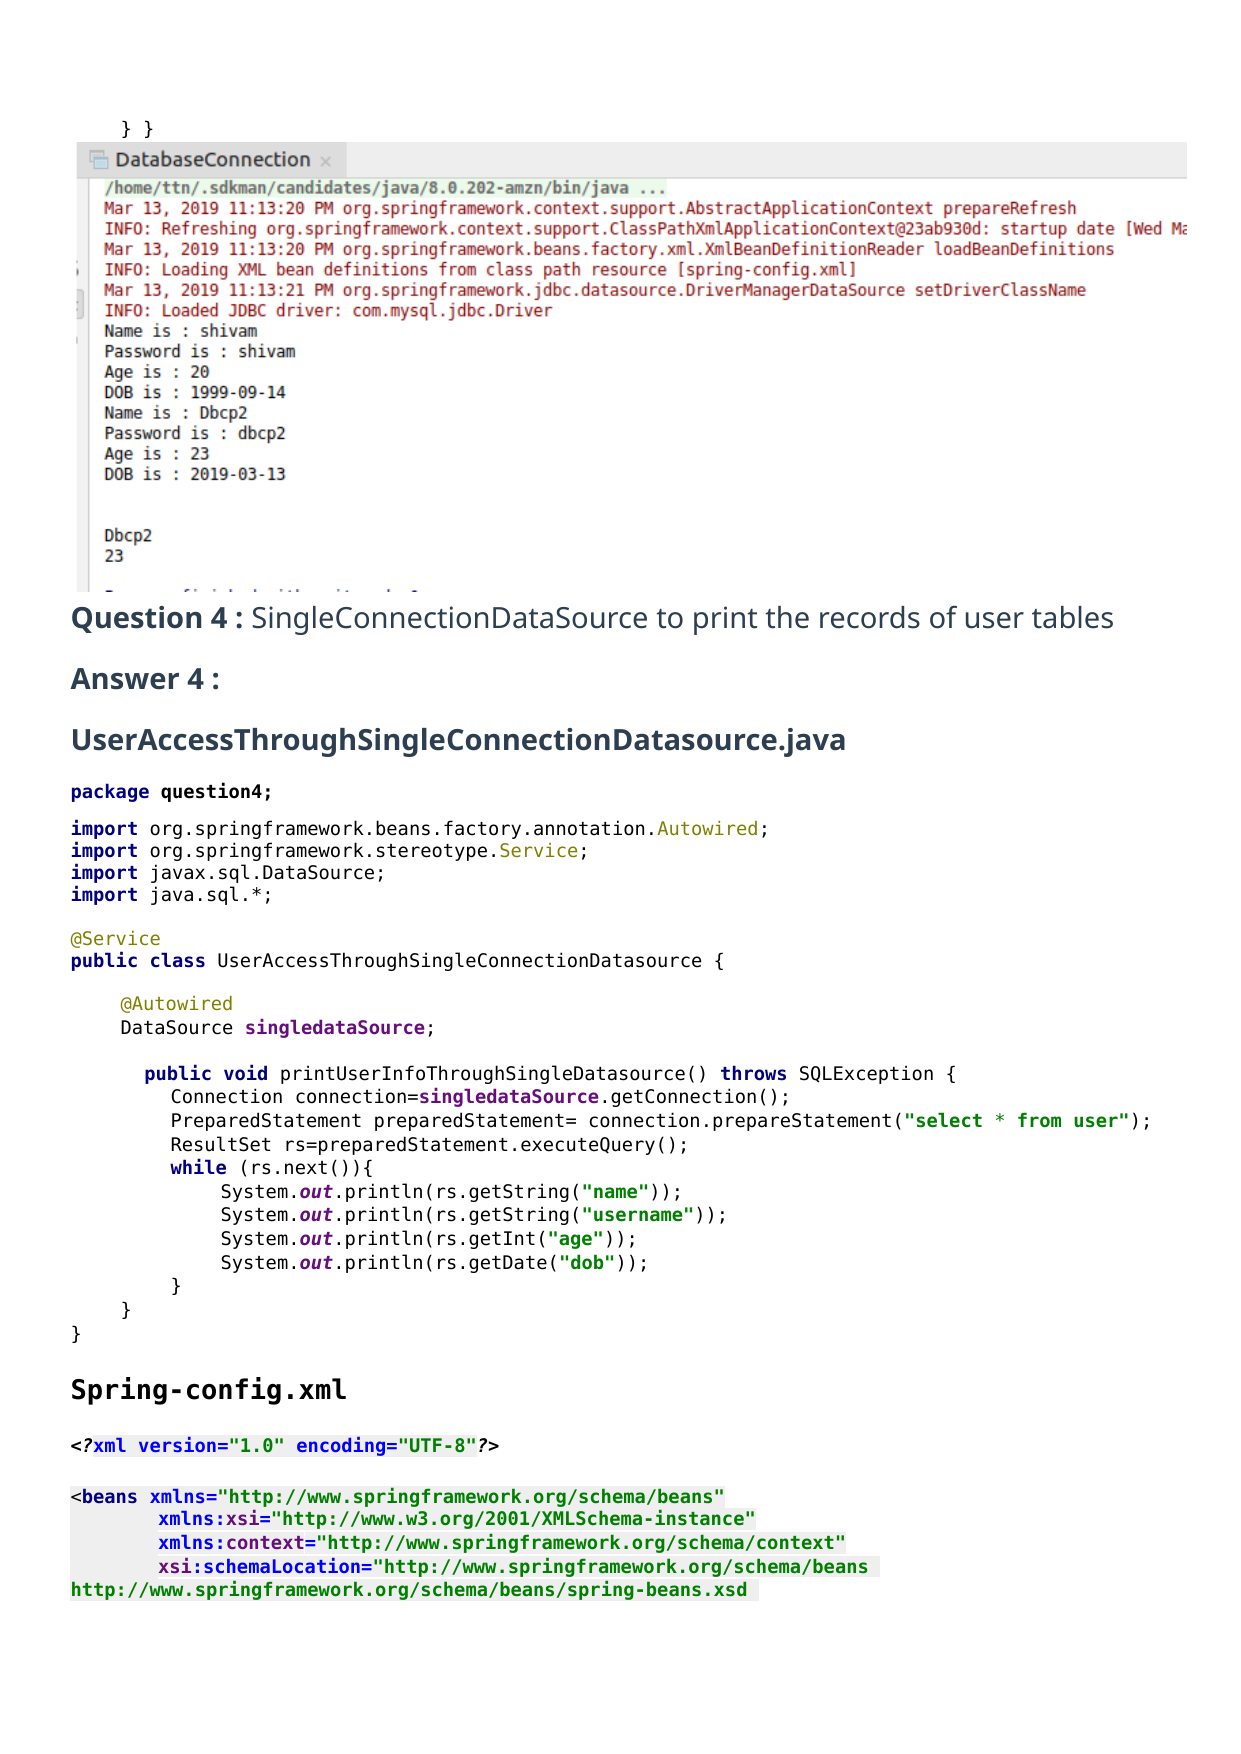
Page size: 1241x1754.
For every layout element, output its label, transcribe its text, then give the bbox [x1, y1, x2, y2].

picture [76, 142, 1187, 592]
text import org.springframework.beans.factory.annotation.Autowired; [70, 818, 1181, 840]
text xmlns:context="http://www.springframework.org/schema/context" [70, 1532, 1181, 1556]
text Answer 4 : [70, 658, 1181, 698]
text UserAccessThroughSingleConnectionDatasource.java [70, 720, 1181, 759]
text PreparedStatement preparedStatement= connection.prepareStatement("select * from user"); [70, 1110, 1181, 1133]
text @Service [70, 928, 1181, 950]
text } } [70, 118, 1181, 142]
text Question 4 : SingleConnectionDataSource to print the records of user tables [70, 142, 1181, 637]
text public void printUserInfoThroughSingleDatasource() throws SQLException { [70, 1063, 1181, 1086]
text } [70, 1299, 1181, 1323]
text } [70, 1323, 1181, 1344]
text <?xml version="1.0" encoding="UTF-8"?> [70, 1435, 1181, 1457]
text xsi:schemaLocation="http://www.springframework.org/schema/beans http://www.springframework.org/schema/beans/spring-beans.xsd [70, 1556, 1181, 1601]
text package question4; [70, 781, 1181, 803]
text public class UserAccessThroughSingleConnectionDatasource { [70, 950, 1181, 972]
text import javax.sql.DataSource; [70, 862, 1181, 884]
text Connection connection=singledataSource.getConnection(); [70, 1086, 1181, 1110]
text DataSource singledataSource; [70, 1017, 1181, 1041]
text import org.springframework.stereotype.Service; [70, 840, 1181, 862]
text <beans xmlns="http://www.springframework.org/schema/beans" [70, 1486, 1181, 1508]
text System.out.println(rs.getString("username")); [70, 1204, 1181, 1228]
text Spring-config.xml [70, 1374, 1181, 1406]
text System.out.println(rs.getDate("dob")); [70, 1252, 1181, 1275]
text } [70, 1275, 1181, 1299]
text System.out.println(rs.getString("name")); [70, 1181, 1181, 1204]
text @Autowired [70, 993, 1181, 1017]
text ResultSet rs=preparedStatement.executeQuery(); [70, 1133, 1181, 1157]
text System.out.println(rs.getInt("age")); [70, 1228, 1181, 1252]
text while (rs.next()){ [70, 1157, 1181, 1181]
text import java.sql.*; [70, 884, 1181, 906]
text xmlns:xsi="http://www.w3.org/2001/XMLSchema-instance" [70, 1508, 1181, 1532]
